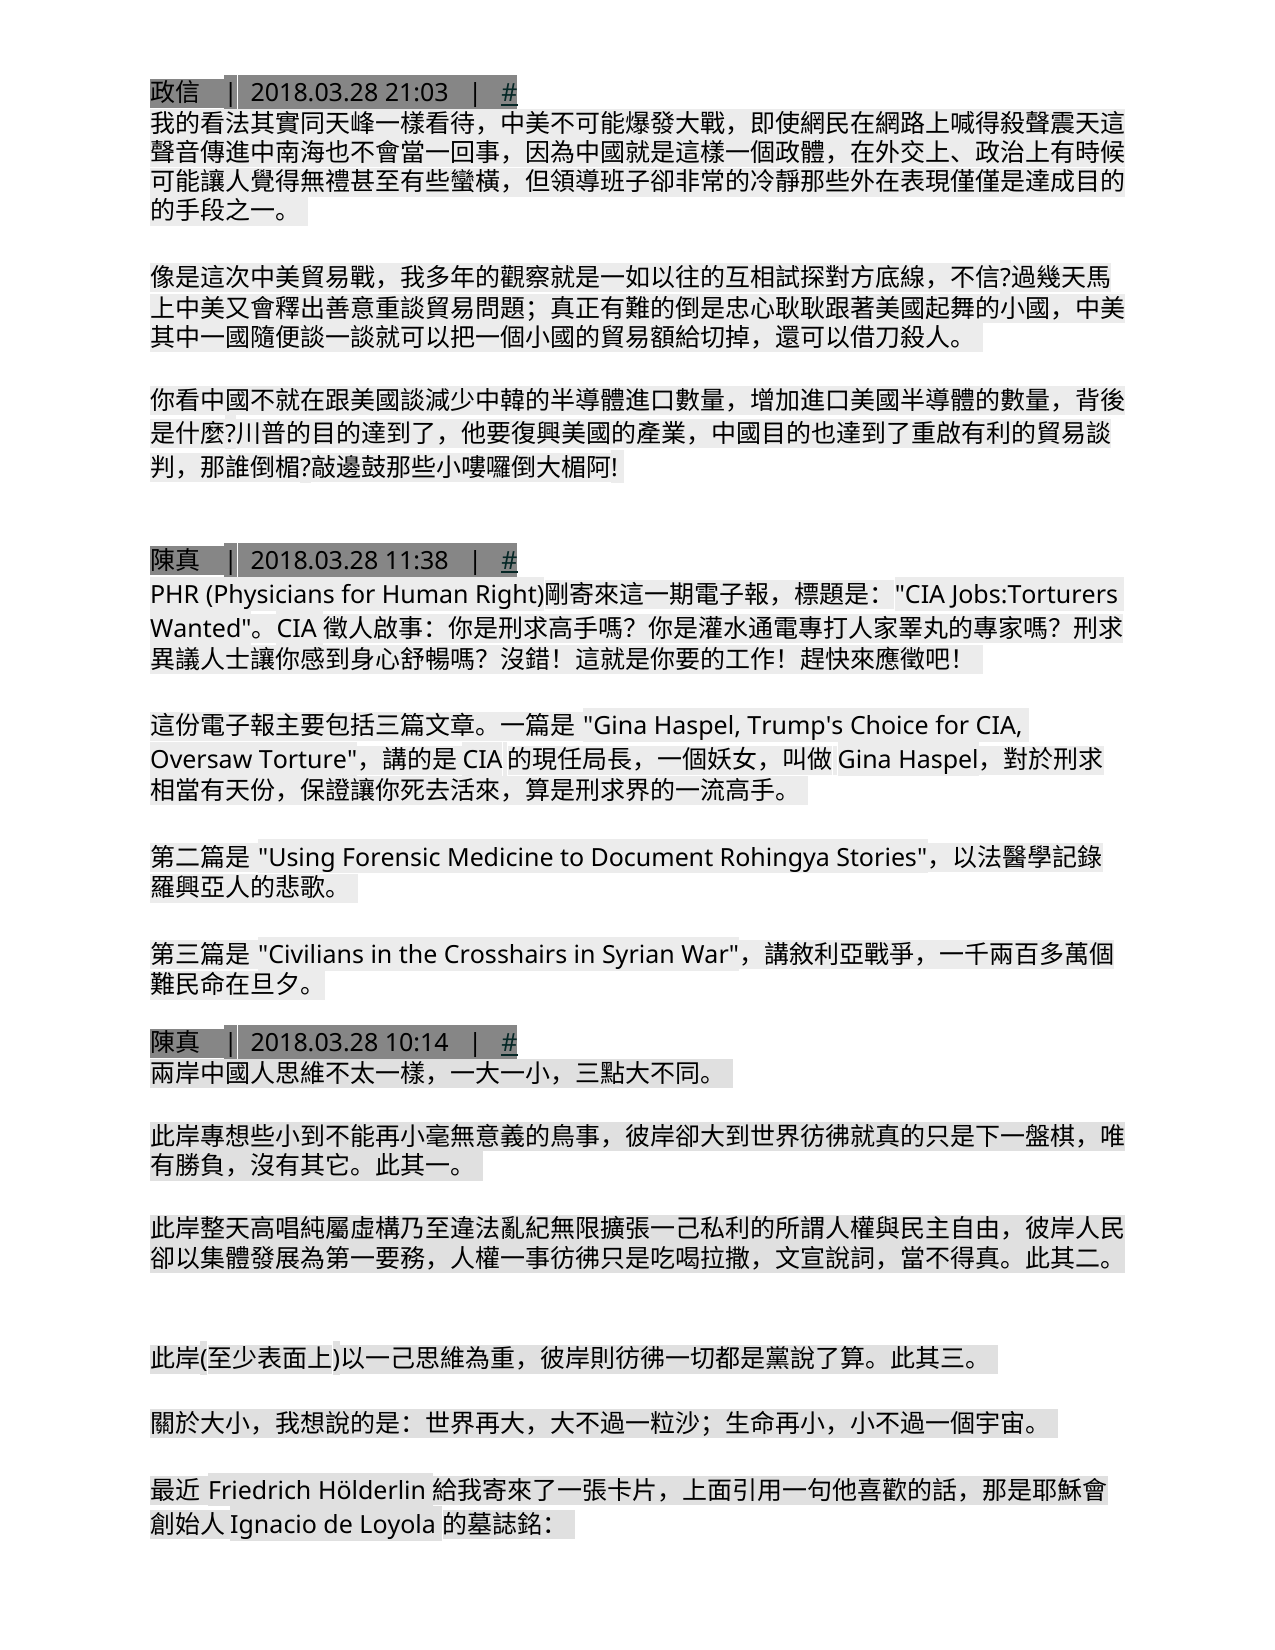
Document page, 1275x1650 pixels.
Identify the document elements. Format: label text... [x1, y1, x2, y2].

text 陳真 | 2018.03.28 11:38 | # [150, 543, 1125, 577]
text 陳真 | 2018.03.28 10:14 | # [150, 1025, 1125, 1059]
text PHR (Physicians for Human Right)剛寄來這一期電子報，標題是："CIA Jobs:Torturers Wanted"。CIA 徵人啟事：你是刑求高手嗎？你是灌水通電專打人家睪丸的專家嗎？刑求異議人士讓你感到身心舒暢嗎？沒錯！這就是你要的工作！趕快來應徵吧！ 這份電子報主要包括三篇文章。一篇是 "Gina Haspel, Trump's Choice for CIA, Oversaw Torture"，講的是CIA的現任局長，一個妖女，叫做Gina Haspel，對於刑求相當有天份，保證讓你死去活來，算是刑求界的一流高手。 第二篇是 "Using Forensic Medicine to Document Rohingya Stories"，以法醫學記錄羅興亞人的悲歌。 第三篇是 "Civilians in the Crosshairs in Syrian War"，講敘利亞戰爭，一千兩百多萬個難民命在旦夕。 [150, 577, 1125, 1000]
text 兩岸中國人思維不太一樣，一大一小，三點大不同。 此岸專想些小到不能再小毫無意義的鳥事，彼岸卻大到世界彷彿就真的只是下一盤棋，唯有勝負，沒有其它。此其一。 此岸整天高唱純屬虛構乃至違法亂紀無限擴張一己私利的所謂人權與民主自由，彼岸人民卻以集體發展為第一要務，人權一事彷彿只是吃喝拉撒，文宣說詞，當不得真。此其二。 此岸(至少表面上)以一己思維為重，彼岸則彷彿一切都是黨說了算。此其三。 關於大小，我想說的是：世界再大，大不過一粒沙；生命再小，小不過一個宇宙。 最近 Friedrich Hölderlin 給我寄來了一張卡片，上面引用一句他喜歡的話，那是耶穌會創始人Ignacio de Loyola 的墓誌銘： [150, 1059, 1125, 1574]
text 我的看法其實同天峰一樣看待，中美不可能爆發大戰，即使網民在網路上喊得殺聲震天這聲音傳進中南海也不會當一回事，因為中國就是這樣一個政體，在外交上、政治上有時候可能讓人覺得無禮甚至有些蠻橫，但領導班子卻非常的冷靜那些外在表現僅僅是達成目的的手段之一。 像是這次中美貿易戰，我多年的觀察就是一如以往的互相試探對方底線，不信?過幾天馬上中美又會釋出善意重談貿易問題；真正有難的倒是忠心耿耿跟著美國起舞的小國，中美其中一國隨便談一談就可以把一個小國的貿易額給切掉，還可以借刀殺人。 你看中國不就在跟美國談減少中韓的半導體進口數量，增加進口美國半導體的數量，背後是什麼?川普的目的達到了，他要復興美國的產業，中國目的也達到了重啟有利的貿易談判，那誰倒楣?敲邊鼓那些小嘍囉倒大楣阿! [150, 109, 1125, 483]
text 政信 | 2018.03.28 21:03 | # [150, 75, 1125, 109]
